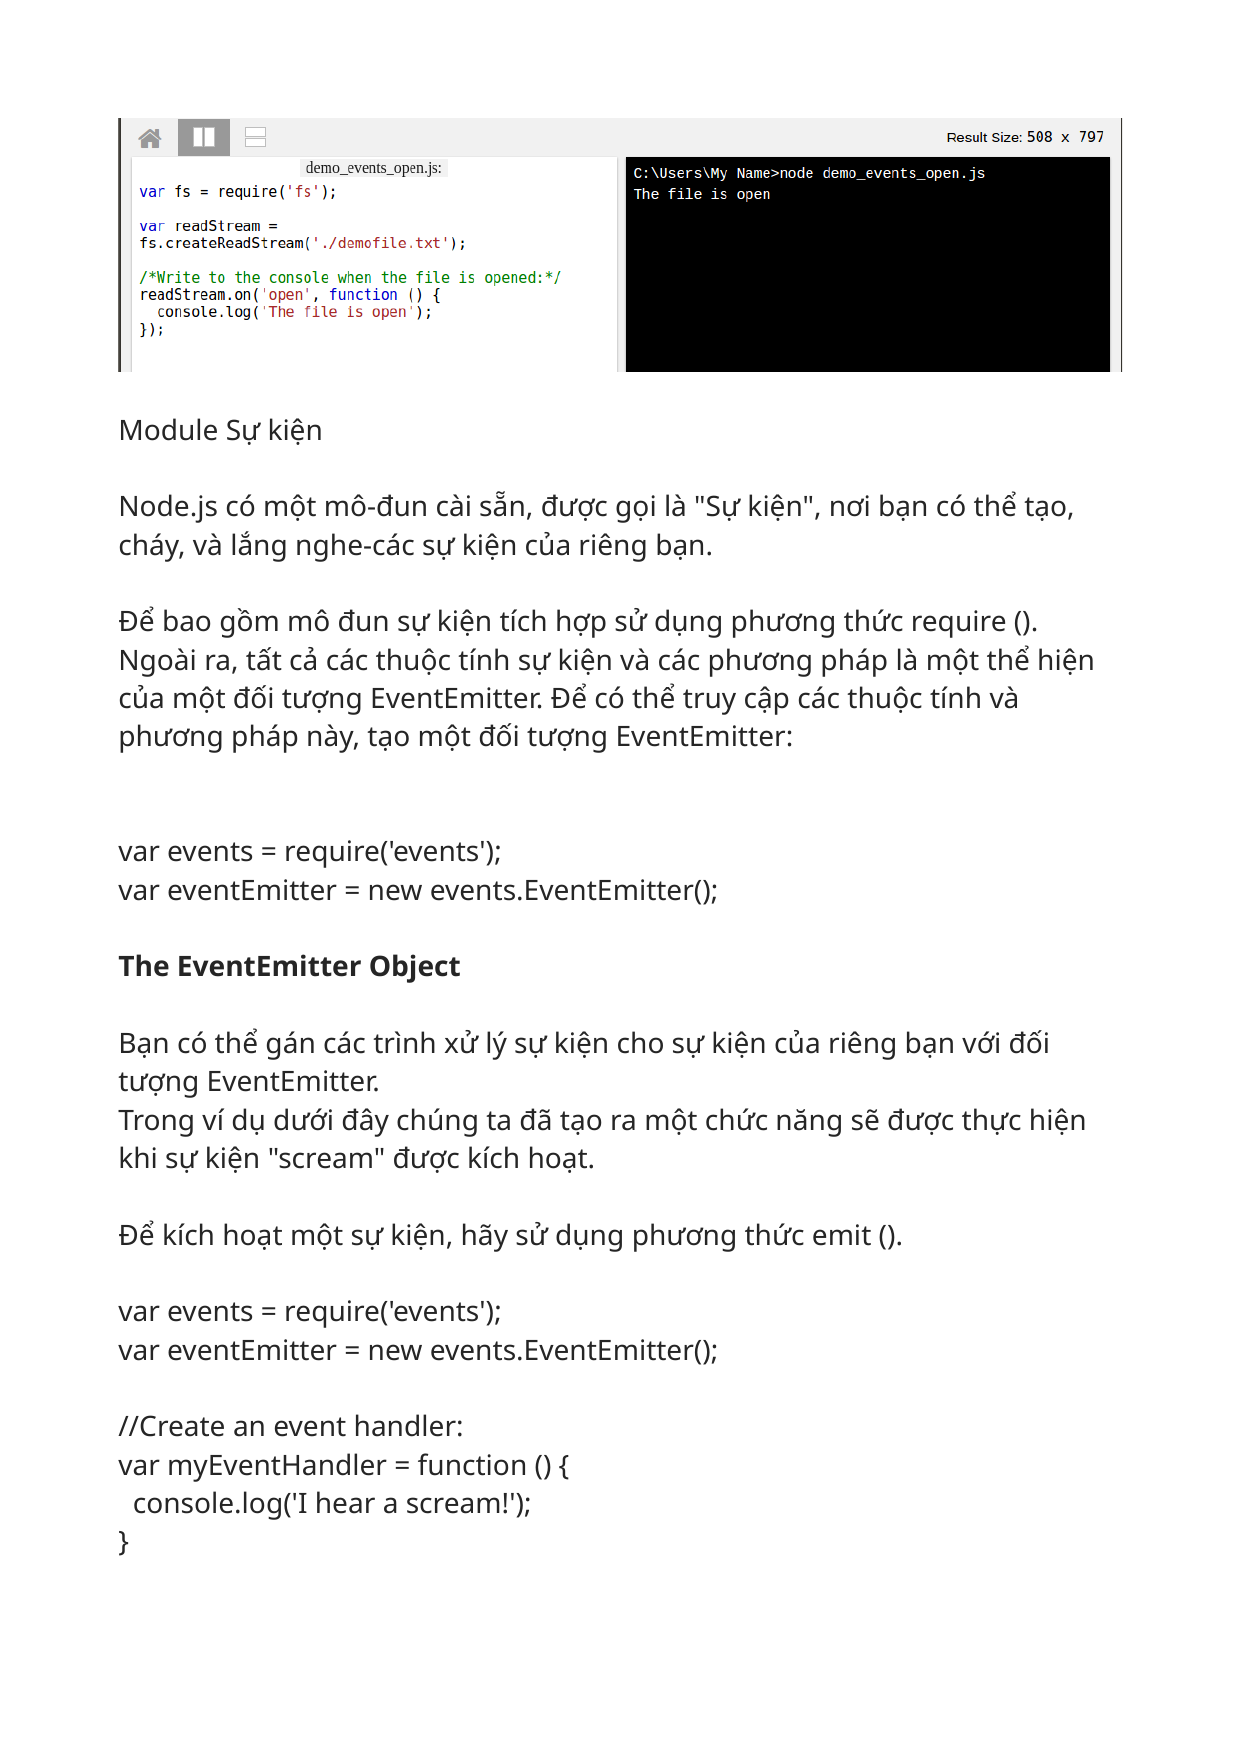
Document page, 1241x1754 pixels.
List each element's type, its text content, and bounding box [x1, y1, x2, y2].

text var events = require('events'); [118, 1292, 1122, 1330]
text //Create an event handler: [118, 1407, 1122, 1445]
text Module Sự kiện [118, 410, 1122, 448]
text Để bao gồm mô đun sự kiện tích hợp sử dụng phương thức require (). Ngoài ra, tất cả các thuộc tính sự kiện và các phương pháp là một thể hiện của một đối tượng EventEmitter. Để có thể truy cập các thuộc tính và phương pháp này, tạo một đối tượng EventEmitter: [118, 602, 1122, 755]
text var eventEmitter = new events.EventEmitter(); [118, 870, 1122, 908]
text Bạn có thể gán các trình xử lý sự kiện cho sự kiện của riêng bạn với đối tượng EventEmitter. [118, 1023, 1122, 1100]
picture [118, 118, 1123, 372]
text } [118, 1522, 1122, 1560]
text Trong ví dụ dưới đây chúng ta đã tạo ra một chức năng sẽ được thực hiện khi sự kiện "scream" được kích hoạt. [118, 1100, 1122, 1177]
text console.log('I hear a scream!'); [118, 1483, 1122, 1522]
text The EventEmitter Object [118, 947, 1122, 985]
text var myEventHandler = function () { [118, 1445, 1122, 1483]
text Để kích hoạt một sự kiện, hãy sử dụng phương thức emit (). [118, 1215, 1122, 1253]
text var events = require('events'); [118, 832, 1122, 870]
text Node.js có một mô-đun cài sẵn, được gọi là "Sự kiện", nơi bạn có thể tạo, cháy, và lắng nghe-các sự kiện của riêng bạn. [118, 487, 1122, 563]
text var eventEmitter = new events.EventEmitter(); [118, 1330, 1122, 1368]
